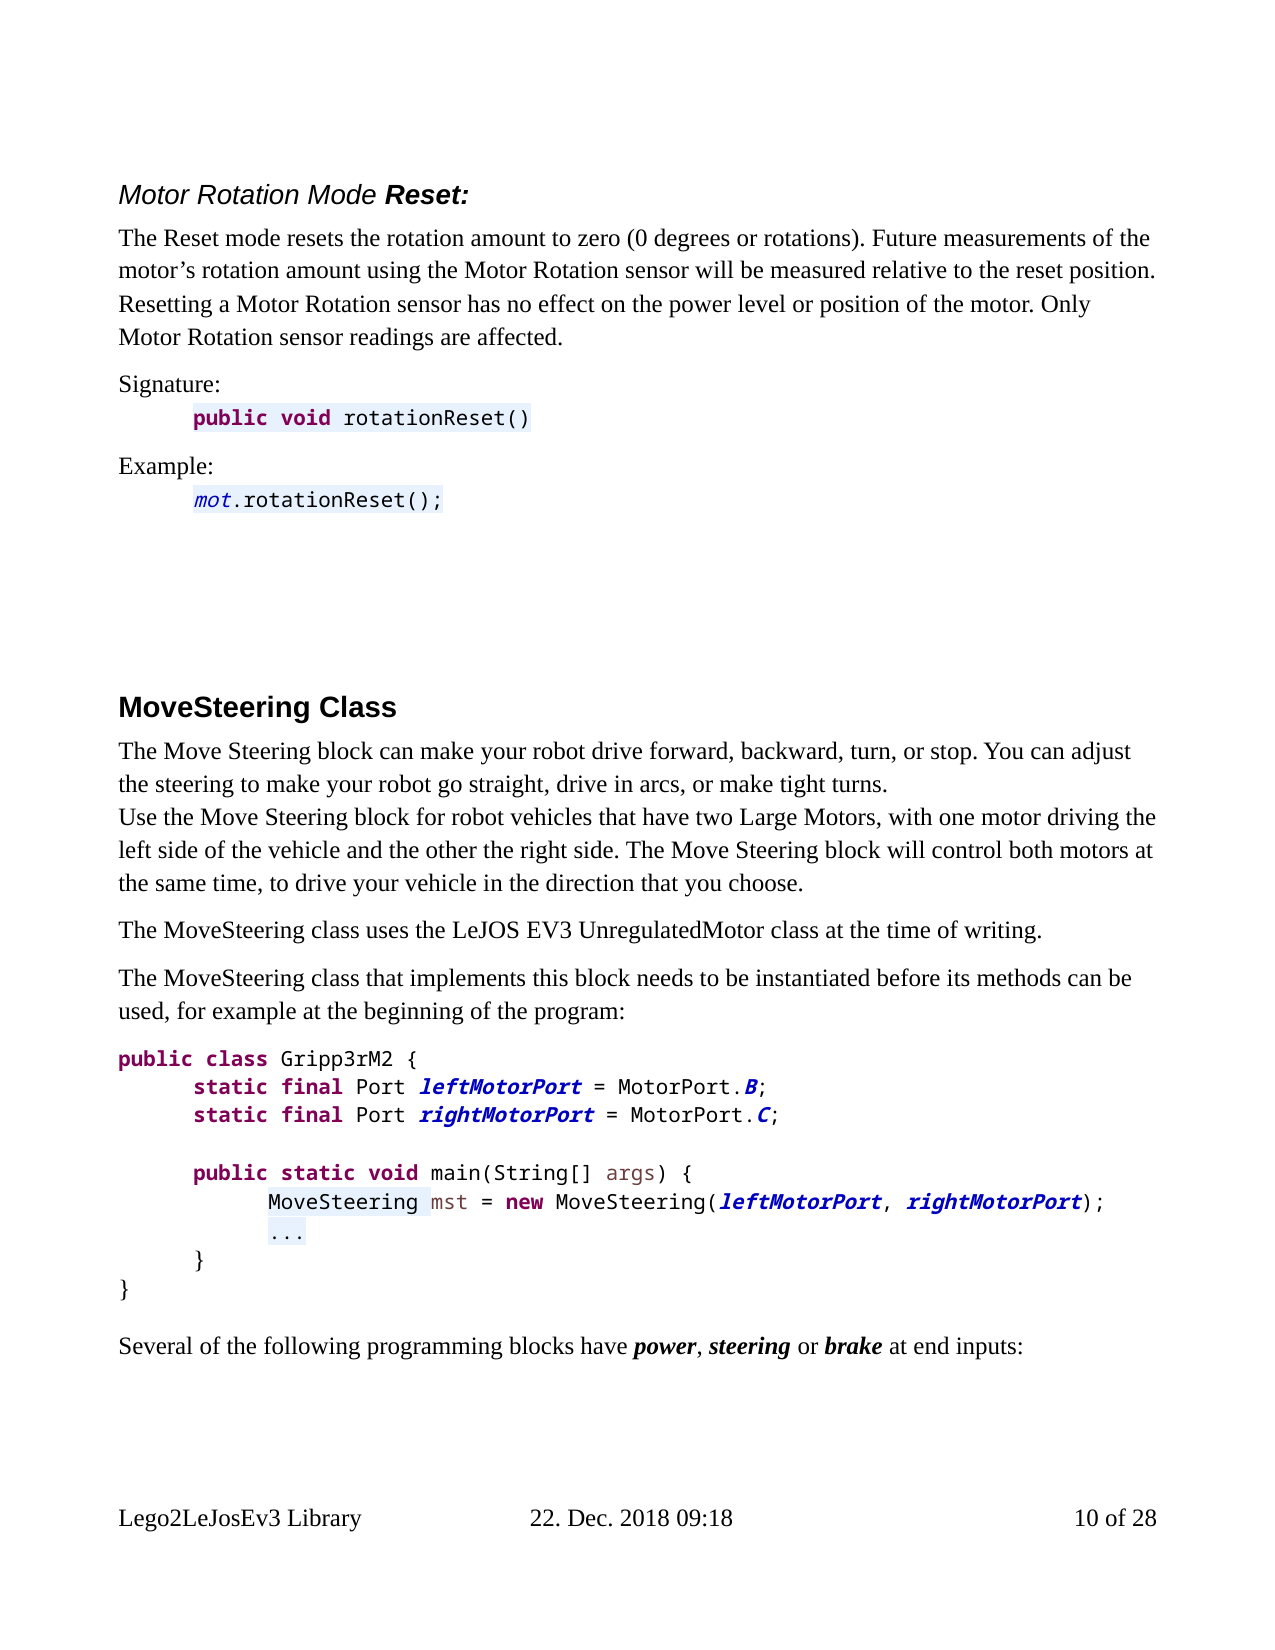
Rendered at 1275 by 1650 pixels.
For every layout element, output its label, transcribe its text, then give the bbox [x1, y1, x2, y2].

text The MoveSteering class uses the LeJOS EV3 UnregulatedMotor class at the time of writing. [118, 916, 1157, 944]
text static final Port leftMotorPort = MotorPort.B; [118, 1072, 1157, 1101]
text } [118, 1245, 1157, 1274]
text The Move Steering block can make your robot drive forward, backward, turn, or stop. You can adjust the steering to make your robot go straight, drive in arcs, or make tight turns. Use the Move Steering block for robot vehicles that have two Large Motors, with one motor driving the left side of the vehicle and the other the right side. The Move Steering block will control both motors at the same time, to drive your vehicle in the direction that you choose. [118, 736, 1157, 897]
text The Reset mode resets the rotation amount to zero (0 degrees or rotations). Future measurements of the motor’s rotation amount using the Motor Rotation sensor will be measured relative to the reset position. Resetting a Motor Rotation sensor has no effect on the power level or position of the motor. Only Motor Rotation sensor readings are affected. [118, 223, 1157, 350]
text Example: mot.rotationReset(); [118, 451, 1157, 513]
text public class Gripp3rM2 { [118, 1044, 1157, 1072]
text MoveSteering mst = new MoveSteering(leftMotorPort, rightMotorPort); [118, 1186, 1157, 1216]
text Several of the following programming blocks have power, steering or brake at end inputs: [118, 1331, 1157, 1360]
subtitle MoveSteering Class [118, 689, 1157, 723]
text } [118, 1274, 1157, 1303]
text The MoveSteering class that implements this block needs to be instantiated before its methods can be used, for example at the beginning of the program: [118, 963, 1157, 1025]
text ... [118, 1216, 1157, 1245]
text Signature: public void rotationReset() [118, 369, 1157, 432]
text public static void main(String[] args) { [118, 1158, 1157, 1186]
subtitle Motor Rotation Mode Reset: [118, 178, 1157, 210]
text static final Port rightMotorPort = MotorPort.C; [118, 1101, 1157, 1129]
